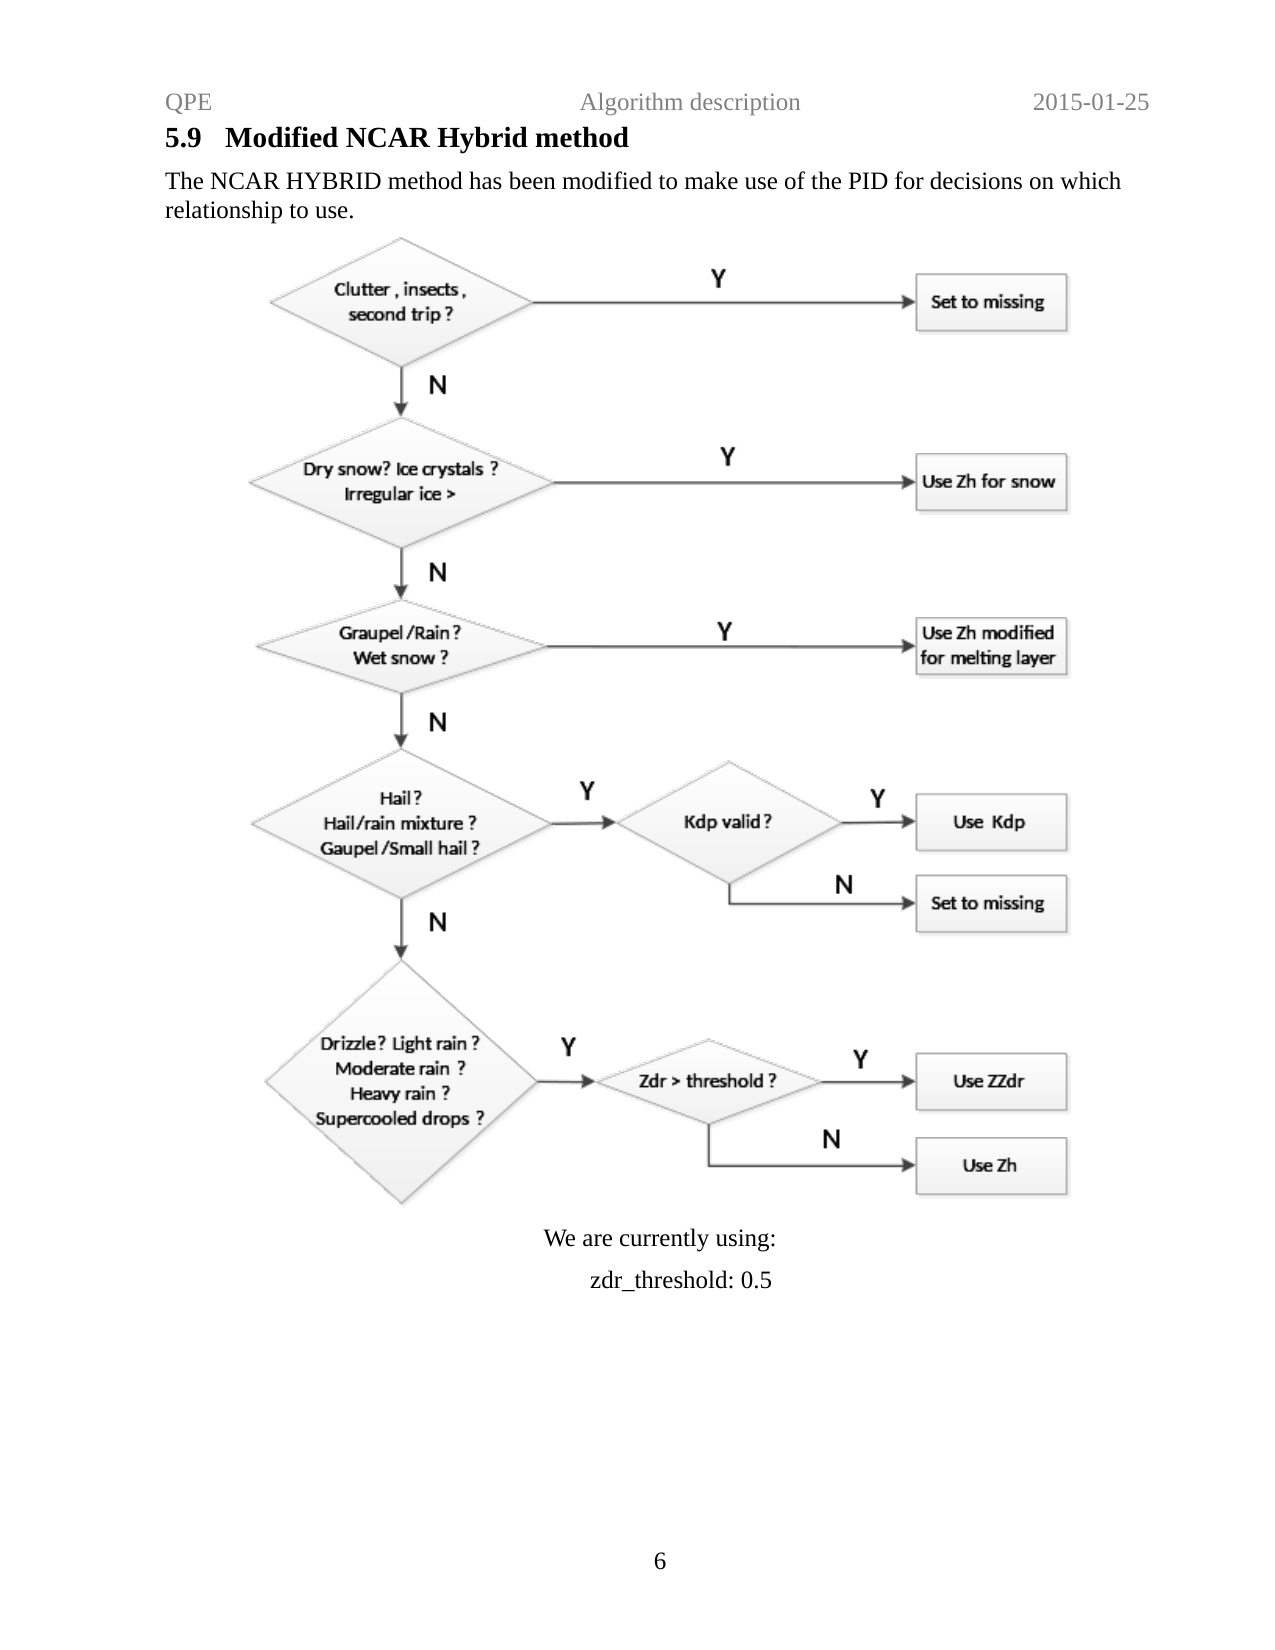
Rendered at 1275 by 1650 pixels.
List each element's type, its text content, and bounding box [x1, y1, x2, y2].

text The NCAR HYBRID method has been modified to make use of the PID for decisions on which relationship to use. [165, 166, 1155, 223]
text zdr_threshold: 0.5 [165, 1265, 1155, 1293]
text We are currently using: [165, 1223, 1155, 1252]
subtitle Modified NCAR Hybrid method [165, 120, 1155, 153]
